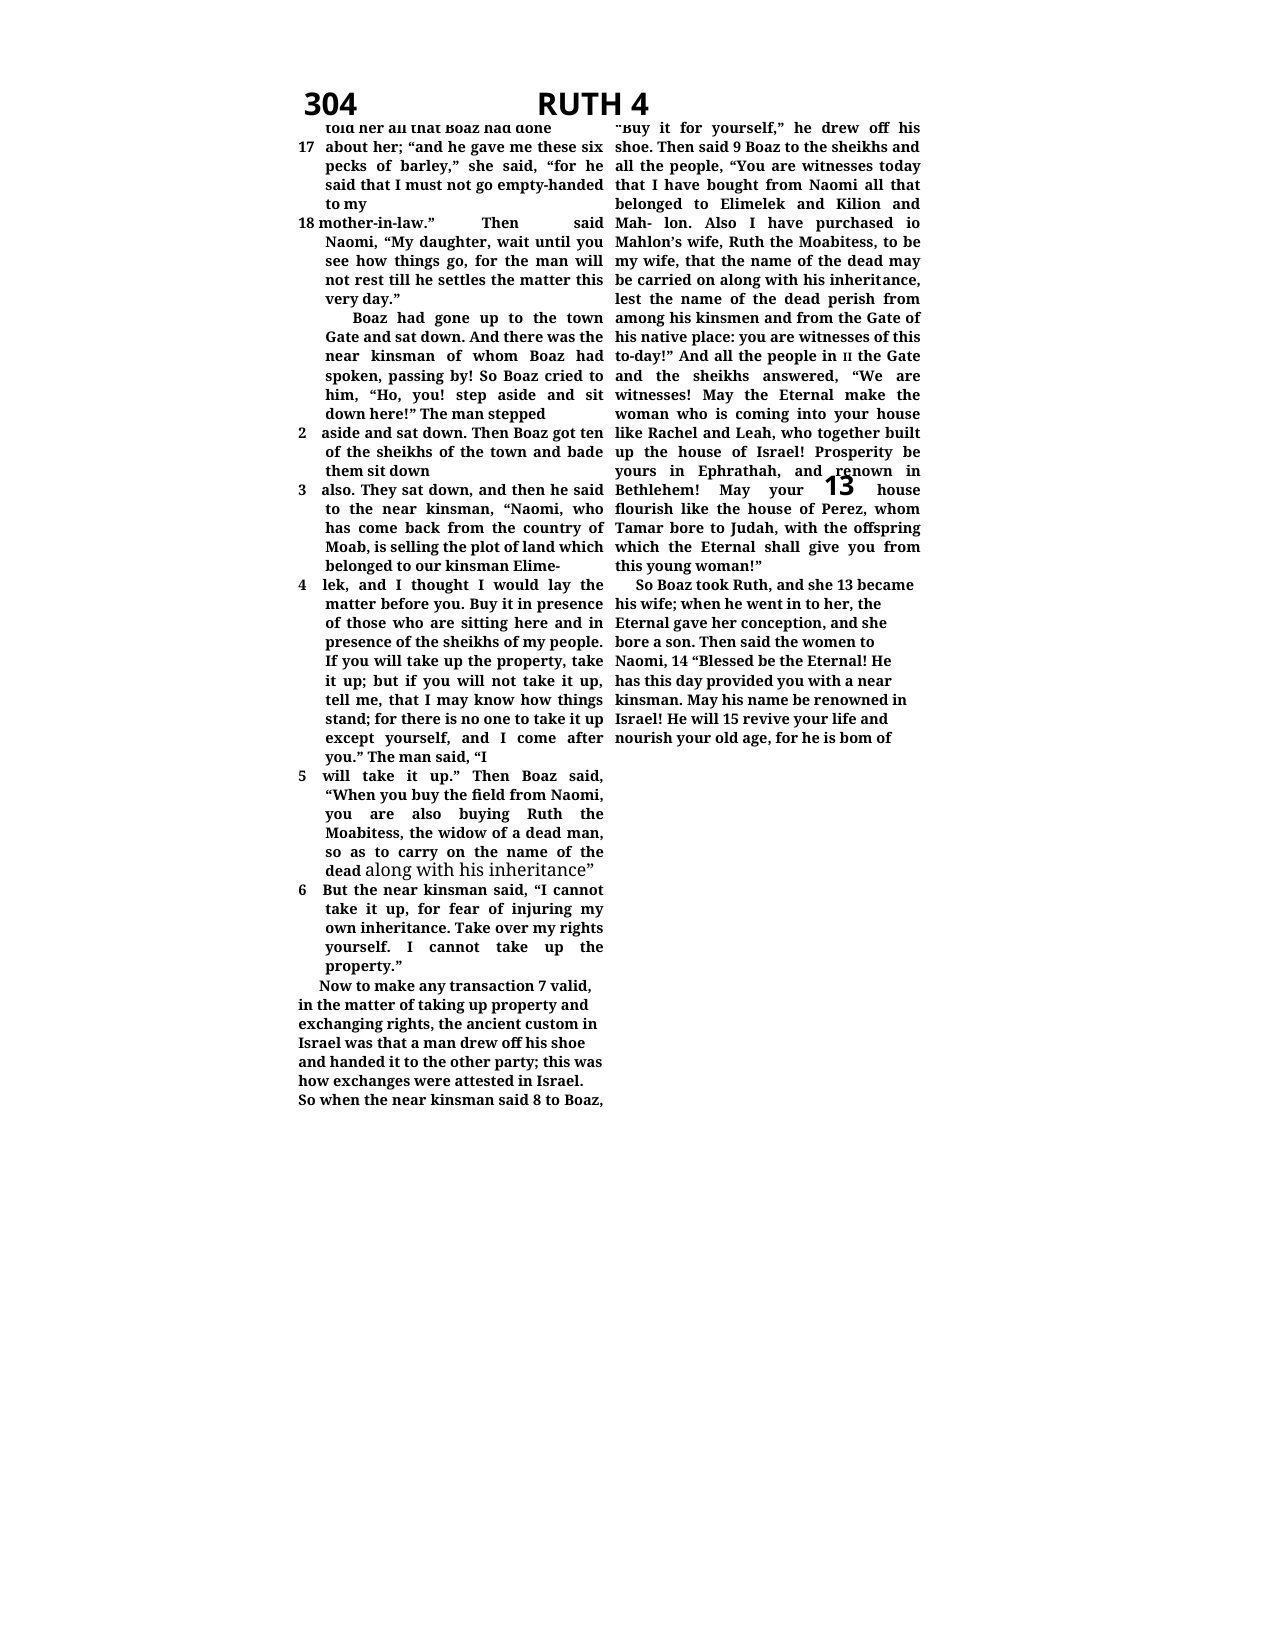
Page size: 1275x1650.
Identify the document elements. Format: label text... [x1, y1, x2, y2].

text “Buy it for yourself,” he drew off his shoe. Then said 9 Boaz to the sheikhs and all the people, “You are witnesses to­day that I have bought from Naomi all that belonged to Elimelek and Kilion and Mah- lon. Also I have purchased io Mahlon’s wife, Ruth the Moab­itess, to be my wife, that the name of the dead may be car­ried on along with his inherit­ance, lest the name of the dead perish from among his kinsmen and from the Gate of his native place: you are witnesses of this to-day!” And all the people in ii the Gate and the sheikhs an­swered, “We are witnesses! May the Eternal make the woman who is coming into your house like Rachel and Leah, who together built up the house of Israel! Prosperity be yours in Ephrathah, and re­nown in Bethlehem! May your 13 house flourish like the house of Perez, whom Tamar bore to Judah, with the offspring which the Eternal shall give you from this young woman!” [615, 118, 921, 575]
list will take it up.” Then Boaz said, “When you buy the field from Naomi, you are also buy­ing Ruth the Moabitess, the widow of a dead man, so as to carry on the name of the dead along with his inheritance” [298, 766, 604, 880]
text Boaz had gone up to the town Gate and sat down. And there was the near kinsman of whom Boaz had spoken, pass­ing by! So Boaz cried to him, “Ho, you! step aside and sit down here!” The man stepped [325, 308, 604, 423]
list But the near kinsman said, “I cannot take it up, for fear of injuring my own inheritance. Take over my rights yourself. I cannot take up the property.” [298, 880, 604, 976]
text So when the near kinsman said 8 to Boaz, [298, 1090, 604, 1109]
list mother-in-law.” Then said Naomi, “My daughter, wait until you see how things go, for the man will not rest till he settles the matter this very day.” [298, 213, 604, 308]
text So Boaz took Ruth, and she 13 became his wife; when he went in to her, the Eternal gave her conception, and she bore a son. Then said the women to Naomi, 14 “Blessed be the Eternal! He has this day provided you with a near kinsman. May his name be renowned in Israel! He will 15 revive your life and nourish your old age, for he is bom of [615, 575, 921, 747]
list about her; “and he gave me these six pecks of barley,” she said, “for he said that I must not go empty-handed to my [298, 137, 604, 213]
text told her all that Boaz had done [325, 125, 604, 137]
list aside and sat down. Then Boaz got ten of the sheikhs of the town and bade them sit down [298, 423, 604, 480]
list also. They sat down, and then he said to the near kinsman, “Naomi, who has come back from the country of Moab, is selling the plot of land which belonged to our kinsman Elime- [298, 480, 604, 575]
list lek, and I thought I would lay the matter before you. Buy it in presence of those who are sitting here and in presence of the sheikhs of my people. If you will take up the property, take it up; but if you will not take it up, tell me, that I may know how things stand; for there is no one to take it up except yourself, and I come after you.” The man said, “I [298, 575, 604, 766]
text Now to make any transaction 7 valid, in the matter of taking up property and exchanging rights, the ancient custom in Israel was that a man drew off his shoe and handed it to the other party; this was how ex­changes were attested in Israel. [298, 976, 604, 1090]
